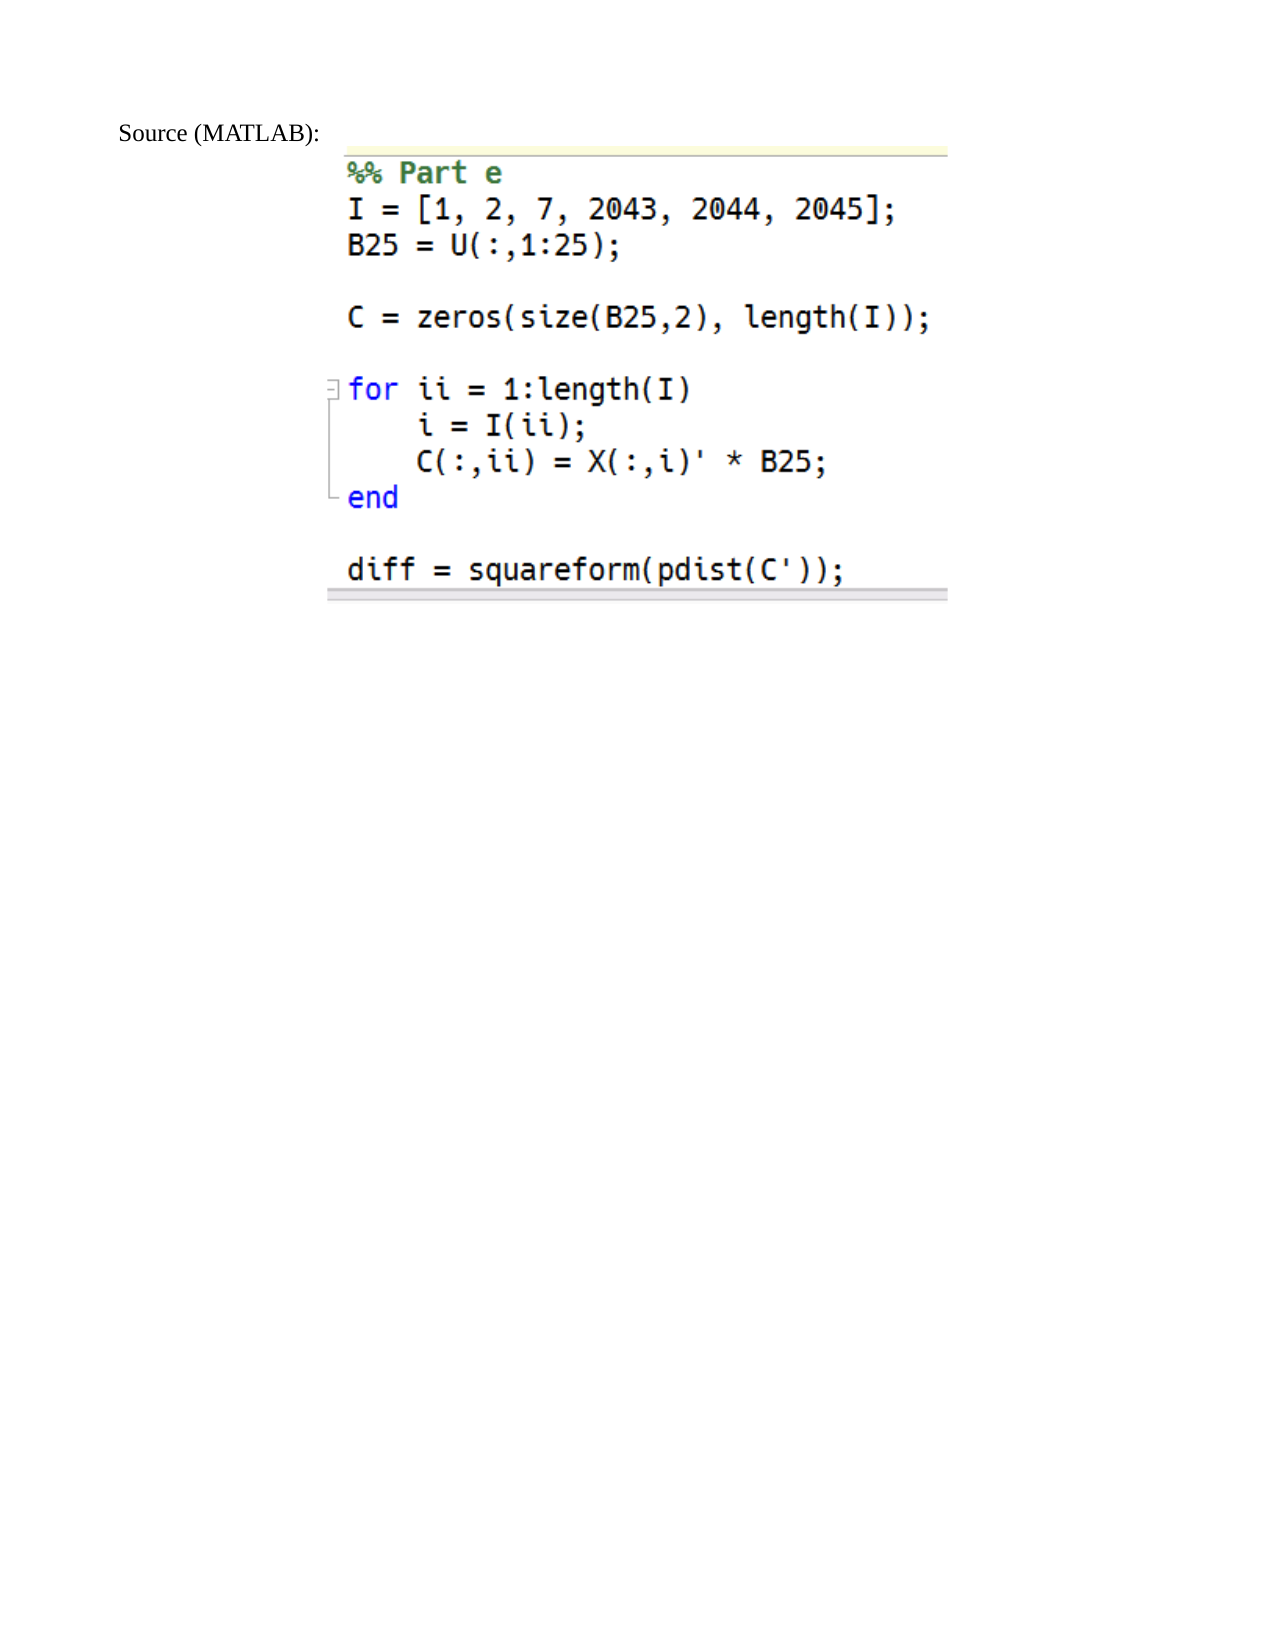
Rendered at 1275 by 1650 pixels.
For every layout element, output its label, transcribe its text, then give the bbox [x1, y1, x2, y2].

picture [327, 146, 948, 604]
text Source (MATLAB): [118, 118, 1157, 147]
